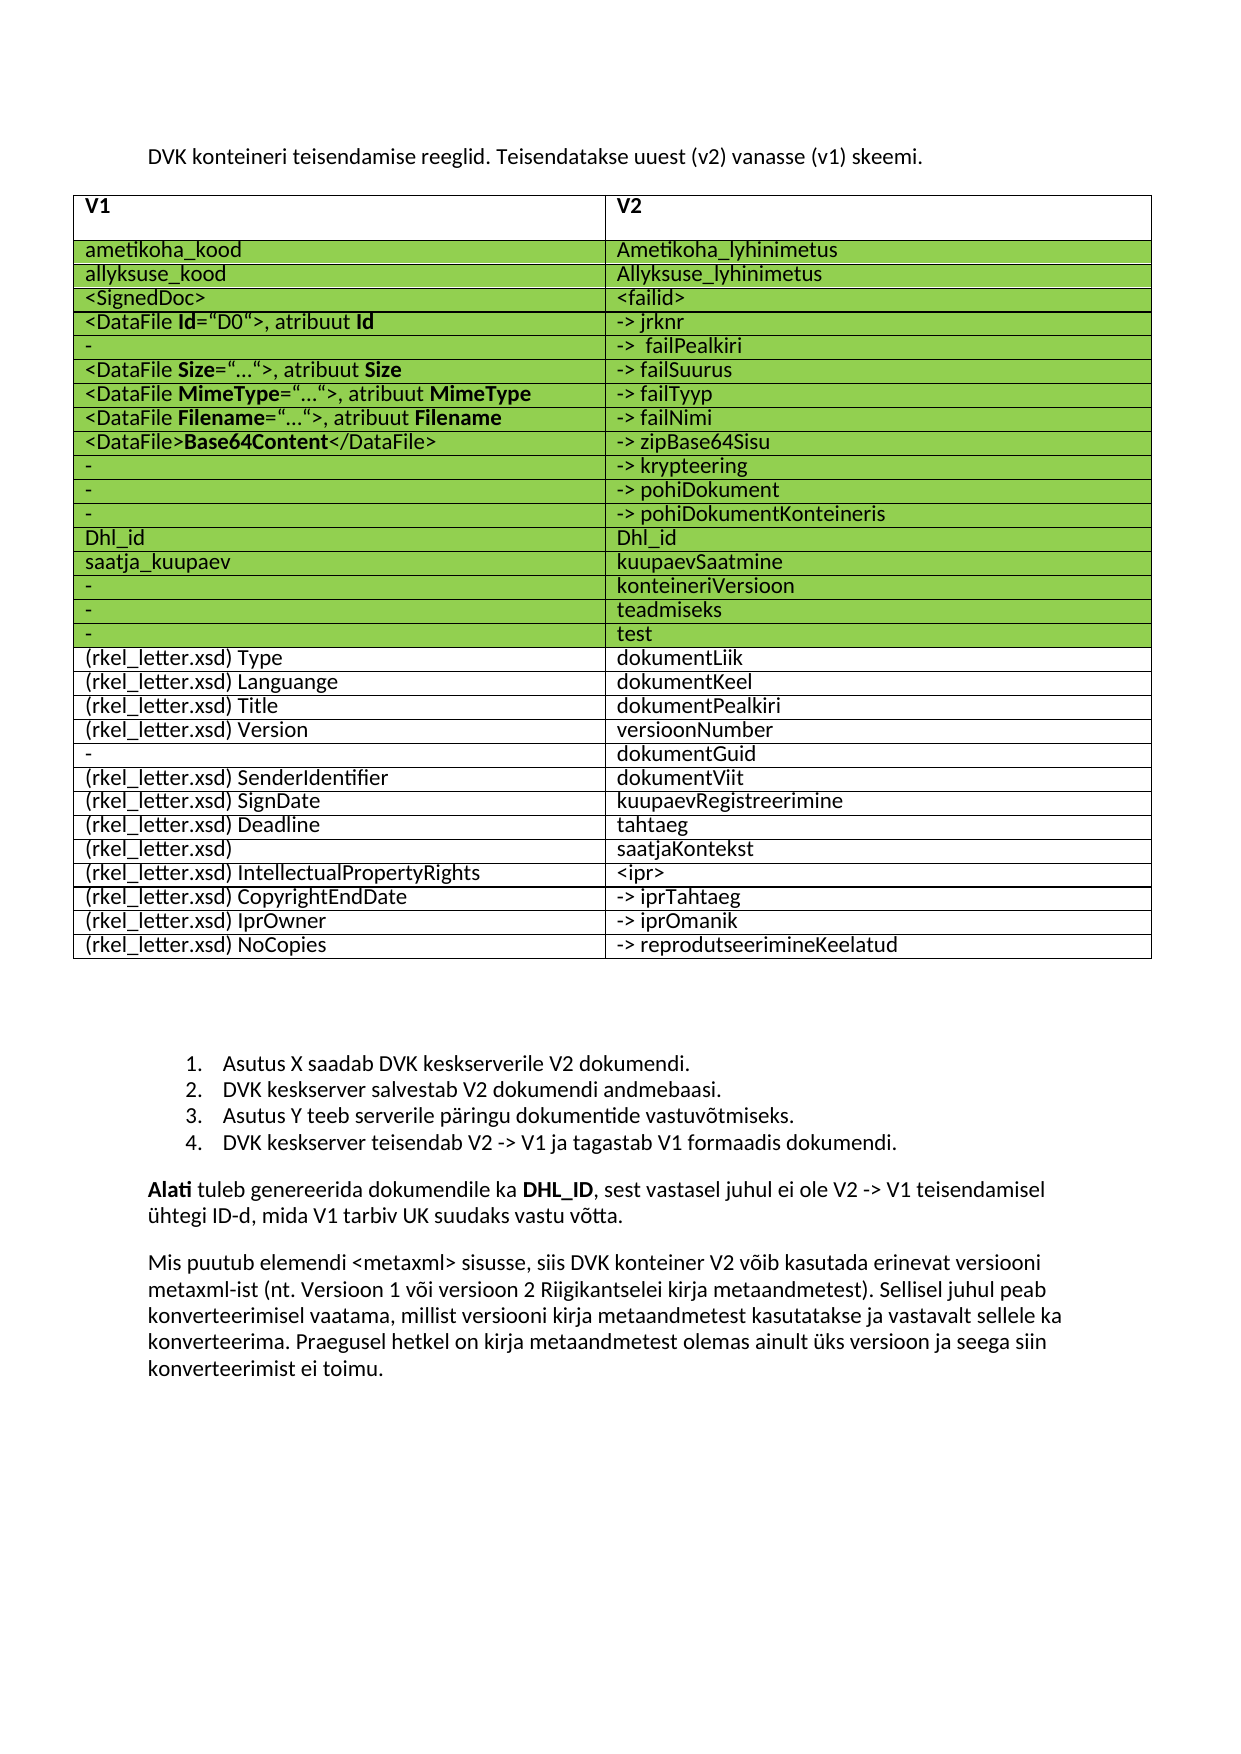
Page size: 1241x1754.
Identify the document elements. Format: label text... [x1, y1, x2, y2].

table_cell (rkel_letter.xsd) Languange [74, 672, 605, 695]
text Alati tuleb genereerida dokumendile ka DHL_ID, sest vastasel juhul ei ole V2 -> V1 teisendamisel ühtegi ID-d, mida V1 tarbiv UK suudaks vastu võtta. [148, 1180, 1093, 1229]
table_cell (rkel_letter.xsd) IprOwner [74, 911, 605, 934]
table_cell tahtaeg [606, 816, 1151, 838]
table_cell <DataFile Filename=“…“>, atribuut Filename [74, 408, 605, 431]
table_cell -> zipBase64Sisu [606, 432, 1151, 455]
table_cell - [74, 480, 605, 503]
table_cell (rkel_letter.xsd) Version [74, 720, 605, 743]
text DVK konteineri teisendamise reeglid. Teisendatakse uuest (v2) vanasse (v1) skeemi. [148, 148, 1093, 171]
table_cell (rkel_letter.xsd) CopyrightEndDate [74, 888, 605, 910]
table_cell -> reprodutseerimineKeelatud [606, 935, 1151, 958]
table_cell Ametikoha_lyhinimetus [606, 241, 1151, 263]
table_cell ametikoha_kood [74, 241, 605, 263]
table_cell <failid> [606, 289, 1151, 311]
table_cell dokumentGuid [606, 744, 1151, 767]
table_cell -> failNimi [606, 408, 1151, 431]
table_cell <DataFile Size=“…“>, atribuut Size [74, 360, 605, 383]
table_cell test [606, 624, 1151, 647]
table_cell - [74, 624, 605, 647]
table_cell -> krypteering [606, 456, 1151, 479]
table_cell saatjaKontekst [606, 840, 1151, 862]
table_cell -> iprOmanik [606, 911, 1151, 934]
table_cell dokumentKeel [606, 672, 1151, 695]
list DVK keskserver teisendab V2 -> V1 ja tagastab V1 formaadis dokumendi. [185, 1133, 1093, 1156]
table_cell (rkel_letter.xsd) SenderIdentifier [74, 768, 605, 791]
table_cell -> failTyyp [606, 384, 1151, 407]
table_cell (rkel_letter.xsd) SignDate [74, 792, 605, 814]
table_cell (rkel_letter.xsd) Title [74, 696, 605, 719]
table_cell - [74, 600, 605, 623]
table_cell -> failSuurus [606, 360, 1151, 383]
text Mis puutub elemendi <metaxml> sisusse, siis DVK konteiner V2 võib kasutada erinevat versiooni metaxml-ist (nt. Versioon 1 või versioon 2 Riigikantselei kirja metaandmetest). Sellisel juhul peab konverteerimisel vaatama, millist versiooni kirja metaandmetest kasutatakse ja vastavalt sellele ka konverteerima. Praegusel hetkel on kirja metaandmetest olemas ainult üks versioon ja seega siin konverteerimist ei toimu. [148, 1253, 1093, 1382]
table_cell teadmiseks [606, 600, 1151, 623]
table_cell dokumentViit [606, 768, 1151, 791]
table_cell kuupaevSaatmine [606, 552, 1151, 575]
table_cell - [74, 576, 605, 599]
table_cell dokumentPealkiri [606, 696, 1151, 719]
list Asutus X saadab DVK keskserverile V2 dokumendi. [185, 1054, 1093, 1077]
table_cell (rkel_letter.xsd) Type [74, 648, 605, 671]
table_cell -> failPealkiri [606, 336, 1151, 359]
table_cell Dhl_id [74, 528, 605, 551]
table_cell <DataFile Id=“D0“>, atribuut Id [74, 313, 605, 335]
table_cell saatja_kuupaev [74, 552, 605, 575]
table_cell konteineriVersioon [606, 576, 1151, 599]
table_cell (rkel_letter.xsd) Deadline [74, 816, 605, 838]
table_cell -> jrknr [606, 313, 1151, 335]
table_cell <DataFile>Base64Content</DataFile> [74, 432, 605, 455]
table_cell <ipr> [606, 864, 1151, 886]
table_cell <SignedDoc> [74, 289, 605, 311]
table_header V1 [74, 196, 605, 239]
list DVK keskserver salvestab V2 dokumendi andmebaasi. [185, 1080, 1093, 1103]
table_header V2 [606, 196, 1151, 239]
table_cell - [74, 504, 605, 527]
table_cell (rkel_letter.xsd) NoCopies [74, 935, 605, 958]
table_cell - [74, 456, 605, 479]
table_cell Dhl_id [606, 528, 1151, 551]
table_cell versioonNumber [606, 720, 1151, 743]
table_cell -> iprTahtaeg [606, 888, 1151, 910]
table_cell allyksuse_kood [74, 265, 605, 287]
table_cell <DataFile MimeType=“…“>, atribuut MimeType [74, 384, 605, 407]
table_cell dokumentLiik [606, 648, 1151, 671]
list Asutus Y teeb serverile päringu dokumentide vastuvõtmiseks. [185, 1106, 1093, 1129]
table_cell -> pohiDokumentKonteineris [606, 504, 1151, 527]
table_cell kuupaevRegistreerimine [606, 792, 1151, 814]
table_cell (rkel_letter.xsd) IntellectualPropertyRights [74, 864, 605, 886]
table_cell - [74, 744, 605, 767]
table_cell -> pohiDokument [606, 480, 1151, 503]
table_cell - [74, 336, 605, 359]
table_cell (rkel_letter.xsd) [74, 840, 605, 862]
table_cell Allyksuse_lyhinimetus [606, 265, 1151, 287]
